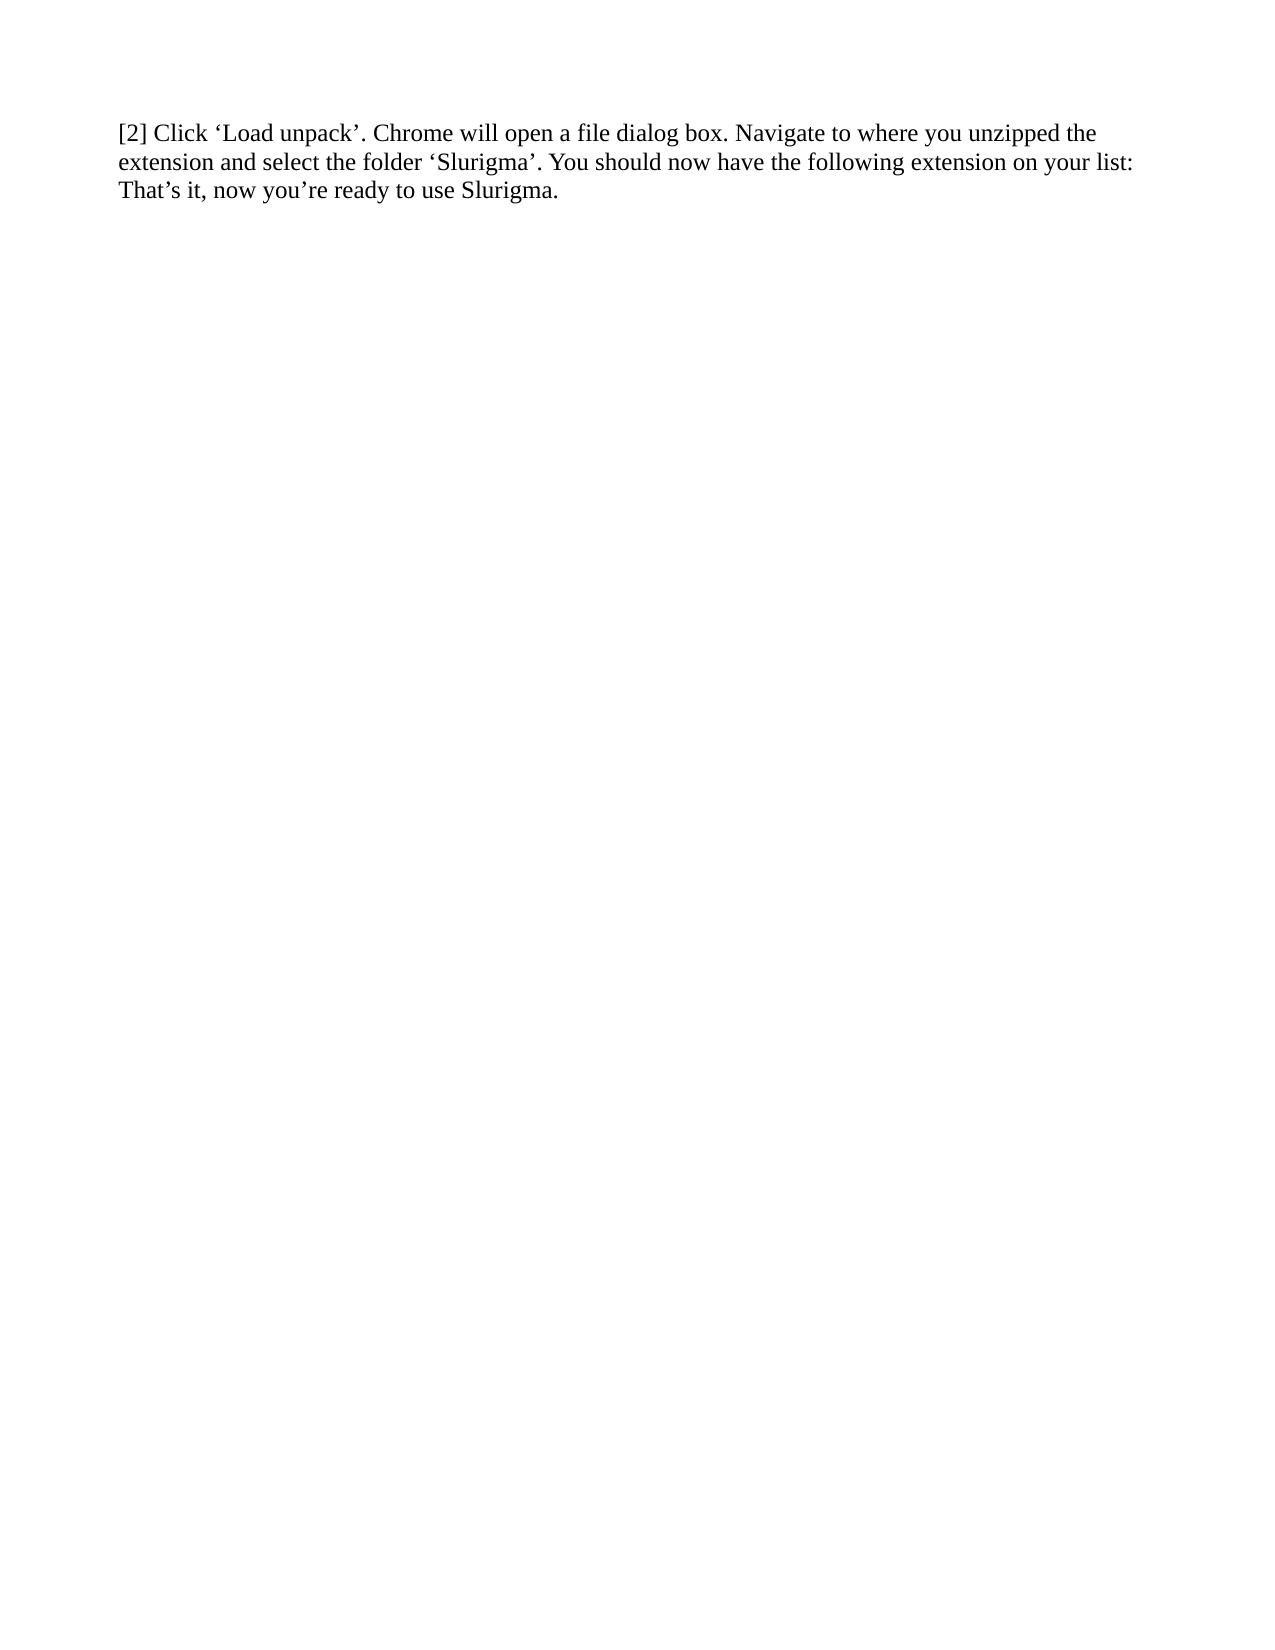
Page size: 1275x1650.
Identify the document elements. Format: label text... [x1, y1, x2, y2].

text [2] Click ‘Load unpack’. Chrome will open a file dialog box. Navigate to where you unzipped the extension and select the folder ‘Slurigma’. You should now have the following extension on your list: [118, 118, 1157, 176]
text That’s it, now you’re ready to use Slurigma. [118, 176, 1157, 204]
